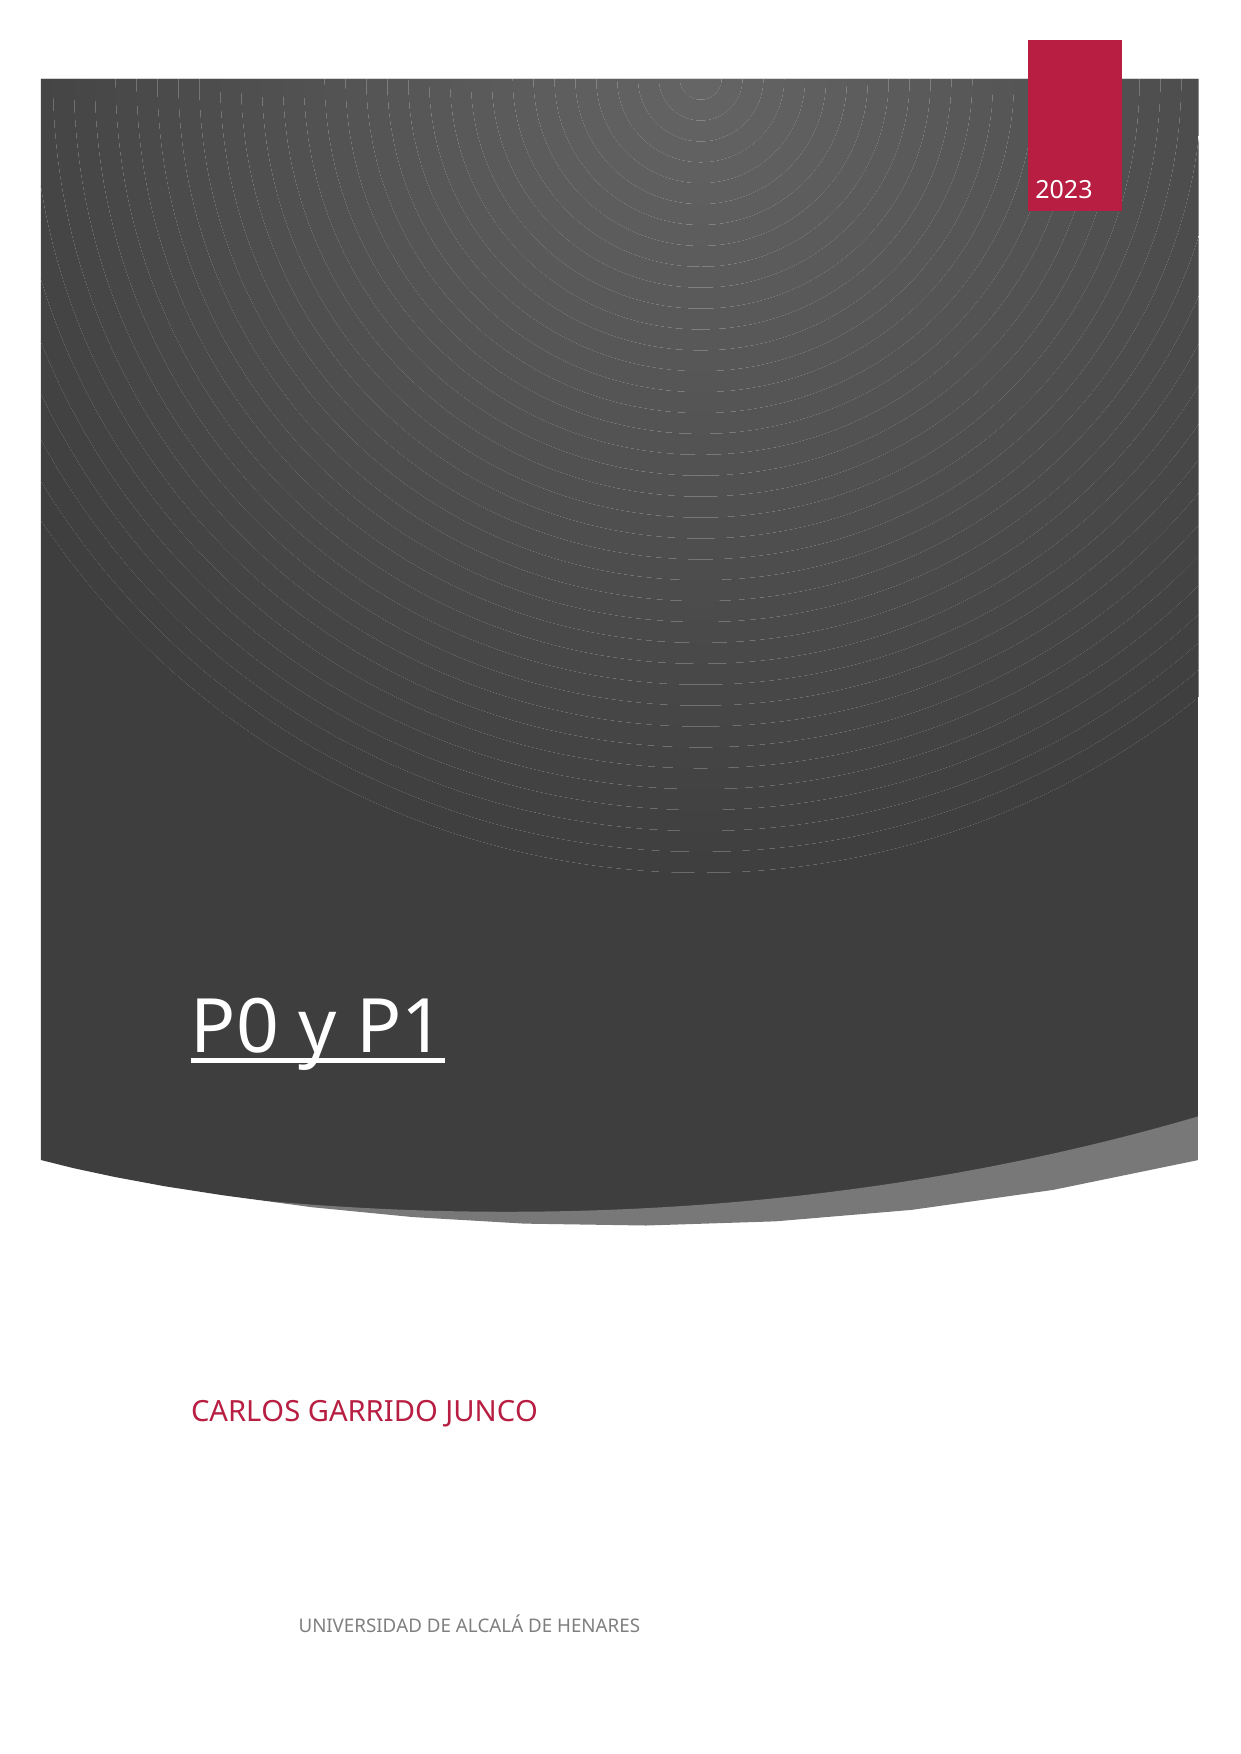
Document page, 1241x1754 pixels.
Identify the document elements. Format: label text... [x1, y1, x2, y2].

text universidad de alcalá de henares [298, 1612, 912, 1636]
text CARLOS GARRIDO JUNCO [191, 1390, 1019, 1429]
